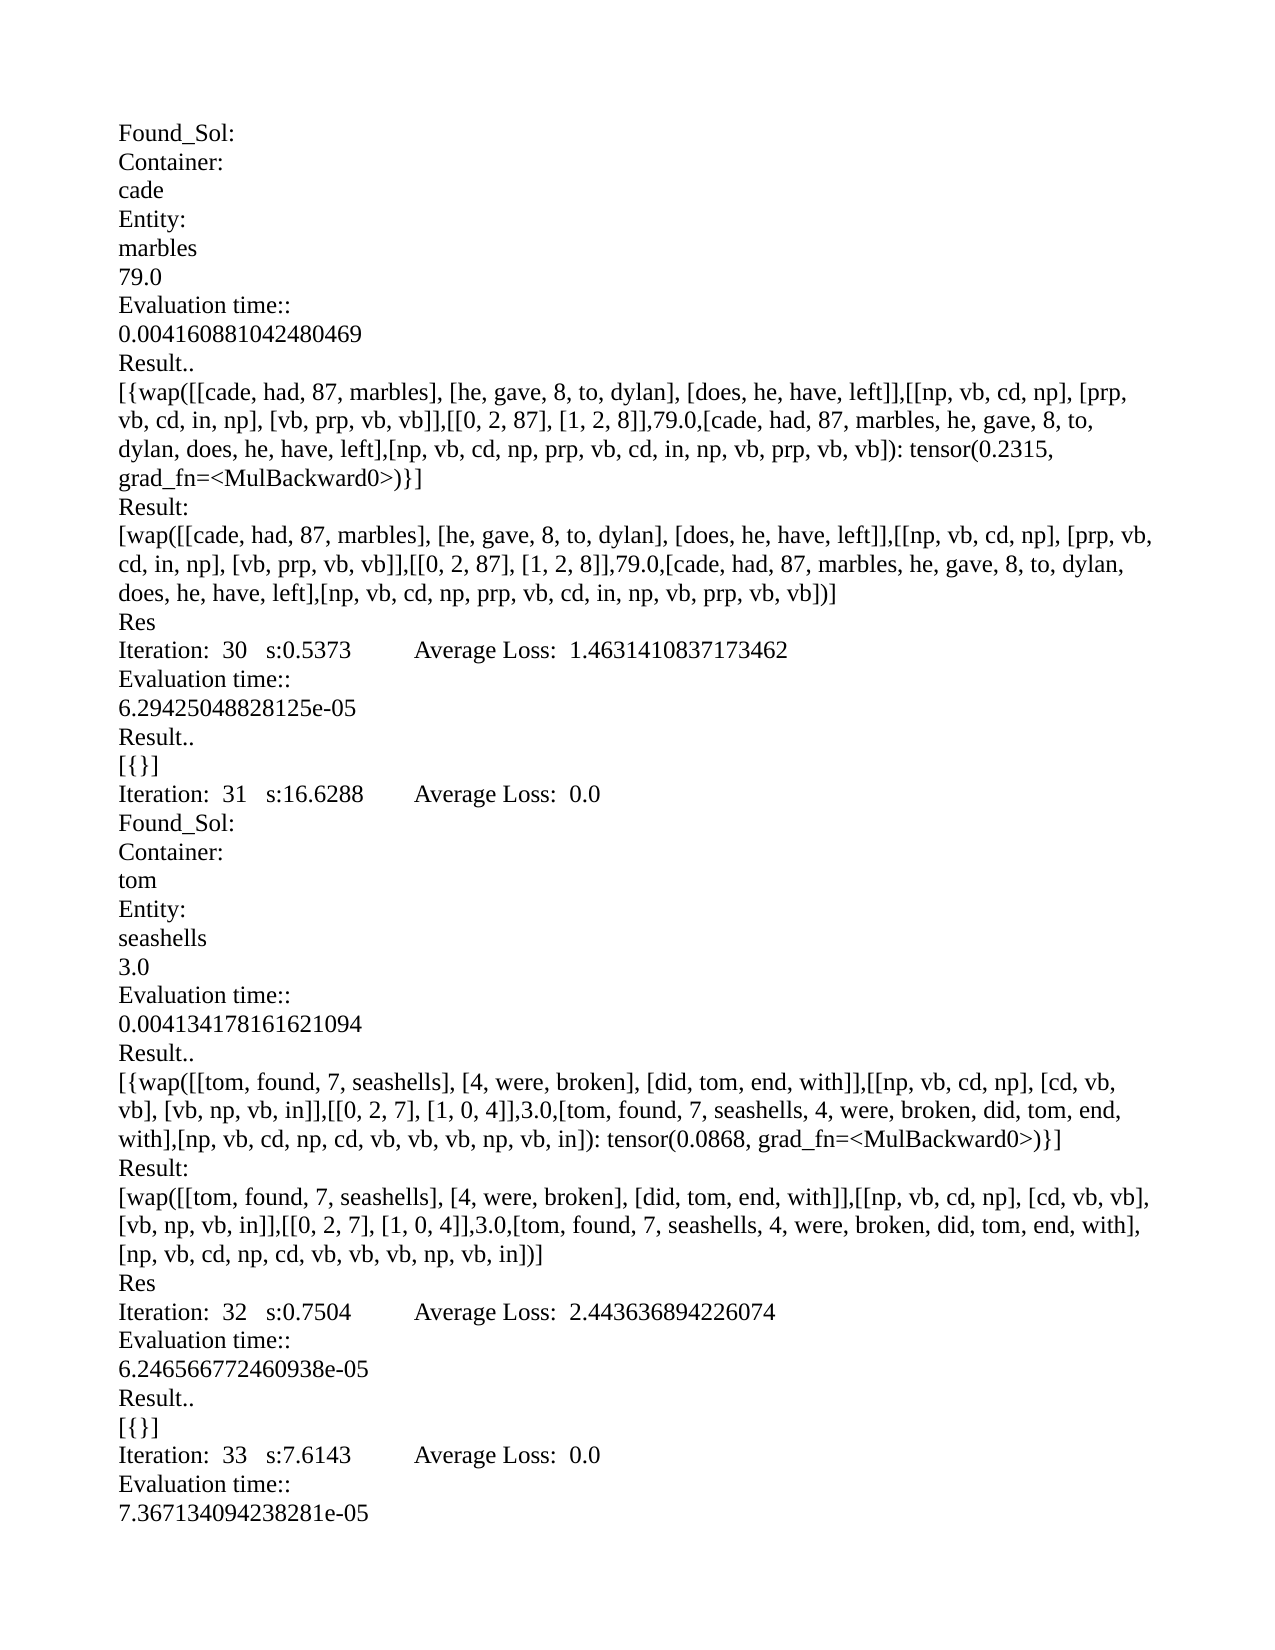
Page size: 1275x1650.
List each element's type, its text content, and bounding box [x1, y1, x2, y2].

text marbles [118, 233, 1157, 262]
text cade [118, 176, 1157, 204]
text Result.. [118, 1038, 1157, 1067]
text 0.004134178161621094 [118, 1009, 1157, 1038]
text 6.246566772460938e-05 [118, 1354, 1157, 1383]
text Result.. [118, 348, 1157, 377]
text Iteration: 32 s:0.7504 Average Loss: 2.443636894226074 [118, 1297, 1157, 1326]
text Iteration: 31 s:16.6288 Average Loss: 0.0 [118, 779, 1157, 808]
text 7.367134094238281e-05 [118, 1498, 1157, 1527]
text Entity: [118, 204, 1157, 233]
text [{wap([[tom, found, 7, seashells], [4, were, broken], [did, tom, end, with]],[[np, vb, cd, np], [cd, vb, vb], [vb, np, vb, in]],[[0, 2, 7], [1, 0, 4]],3.0,[tom, found, 7, seashells, 4, were, broken, did, tom, end, with],[np, vb, cd, np, cd, vb, vb, vb, np, vb, in]): tensor(0.0868, grad_fn=<MulBackward0>)}] [118, 1067, 1157, 1153]
text [{}] [118, 751, 1157, 779]
text [wap([[tom, found, 7, seashells], [4, were, broken], [did, tom, end, with]],[[np, vb, cd, np], [cd, vb, vb], [vb, np, vb, in]],[[0, 2, 7], [1, 0, 4]],3.0,[tom, found, 7, seashells, 4, were, broken, did, tom, end, with],[np, vb, cd, np, cd, vb, vb, vb, np, vb, in])] [118, 1182, 1157, 1268]
text 6.29425048828125e-05 [118, 693, 1157, 722]
text Evaluation time:: [118, 291, 1157, 319]
text 3.0 [118, 952, 1157, 981]
text [wap([[cade, had, 87, marbles], [he, gave, 8, to, dylan], [does, he, have, left]],[[np, vb, cd, np], [prp, vb, cd, in, np], [vb, prp, vb, vb]],[[0, 2, 87], [1, 2, 8]],79.0,[cade, had, 87, marbles, he, gave, 8, to, dylan, does, he, have, left],[np, vb, cd, np, prp, vb, cd, in, np, vb, prp, vb, vb])] [118, 521, 1157, 607]
text Result.. [118, 1383, 1157, 1412]
text Evaluation time:: [118, 664, 1157, 693]
text Result: [118, 1153, 1157, 1182]
text Found_Sol: [118, 118, 1157, 147]
text Evaluation time:: [118, 1469, 1157, 1498]
text Result: [118, 492, 1157, 521]
text Container: [118, 147, 1157, 176]
text 79.0 [118, 262, 1157, 291]
text tom [118, 866, 1157, 894]
text [{wap([[cade, had, 87, marbles], [he, gave, 8, to, dylan], [does, he, have, left]],[[np, vb, cd, np], [prp, vb, cd, in, np], [vb, prp, vb, vb]],[[0, 2, 87], [1, 2, 8]],79.0,[cade, had, 87, marbles, he, gave, 8, to, dylan, does, he, have, left],[np, vb, cd, np, prp, vb, cd, in, np, vb, prp, vb, vb]): tensor(0.2315, grad_fn=<MulBackward0>)}] [118, 377, 1157, 492]
text Iteration: 30 s:0.5373 Average Loss: 1.4631410837173462 [118, 636, 1157, 664]
text [{}] [118, 1412, 1157, 1441]
text Result.. [118, 722, 1157, 751]
text Res [118, 1268, 1157, 1297]
text Found_Sol: [118, 808, 1157, 837]
text Entity: [118, 894, 1157, 923]
text Evaluation time:: [118, 1326, 1157, 1354]
text 0.004160881042480469 [118, 319, 1157, 348]
text Res [118, 607, 1157, 636]
text seashells [118, 923, 1157, 952]
text Container: [118, 837, 1157, 866]
text Evaluation time:: [118, 981, 1157, 1009]
text Iteration: 33 s:7.6143 Average Loss: 0.0 [118, 1441, 1157, 1469]
